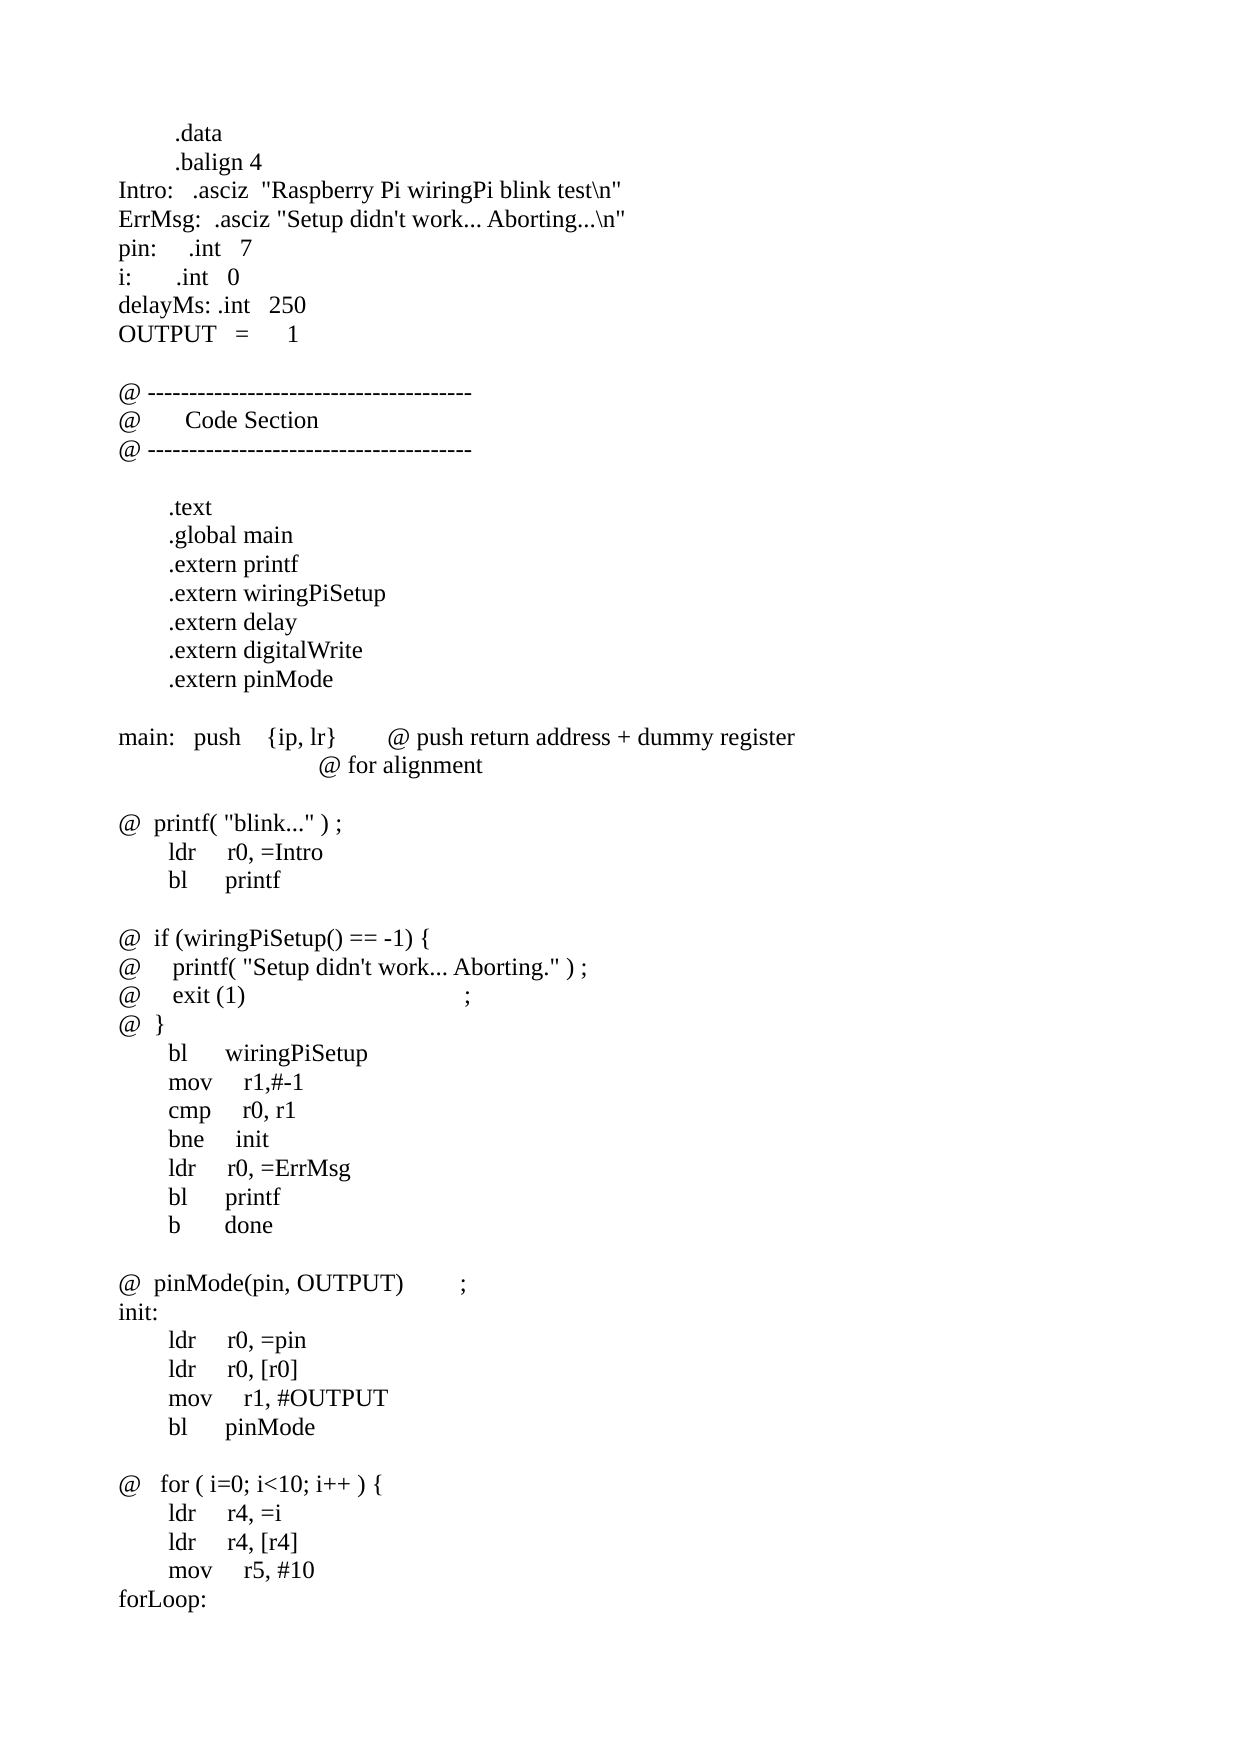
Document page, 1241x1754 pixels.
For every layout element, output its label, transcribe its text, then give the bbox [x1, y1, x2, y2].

text ldr r0, =Intro [118, 837, 1122, 866]
text i: .int 0 [118, 262, 1122, 291]
text b done [118, 1211, 1122, 1239]
text bl printf [118, 866, 1122, 894]
text @ if (wiringPiSetup() == -1) { [118, 923, 1122, 952]
text bl printf [118, 1182, 1122, 1211]
text @ } [118, 1009, 1122, 1038]
text @ printf( "blink..." ) ; [118, 808, 1122, 837]
text pin: .int 7 [118, 233, 1122, 262]
text cmp r0, r1 [118, 1096, 1122, 1124]
text @ for ( i=0; i<10; i++ ) { [118, 1469, 1122, 1498]
text .extern delay [118, 607, 1122, 636]
text ErrMsg: .asciz "Setup didn't work... Aborting...\n" [118, 204, 1122, 233]
text @ --------------------------------------- [118, 434, 1122, 463]
text forLoop: [118, 1584, 1122, 1613]
text mov r1, #OUTPUT [118, 1383, 1122, 1412]
text ldr r4, =i [118, 1498, 1122, 1527]
text .global main [118, 521, 1122, 549]
text @ --------------------------------------- [118, 377, 1122, 406]
text bne init [118, 1124, 1122, 1153]
text ldr r4, [r4] [118, 1527, 1122, 1556]
text Intro: .asciz "Raspberry Pi wiringPi blink test\n" [118, 176, 1122, 204]
text .data [118, 118, 1122, 147]
text @ printf( "Setup didn't work... Aborting." ) ; [118, 952, 1122, 981]
text @ for alignment [118, 751, 1122, 779]
text bl pinMode [118, 1412, 1122, 1441]
text main: push {ip, lr} @ push return address + dummy register [118, 722, 1122, 751]
text .balign 4 [118, 147, 1122, 176]
text mov r5, #10 [118, 1556, 1122, 1584]
text ldr r0, =pin [118, 1326, 1122, 1354]
text @ exit (1) ; [118, 981, 1122, 1009]
text delayMs: .int 250 [118, 291, 1122, 319]
text init: [118, 1297, 1122, 1326]
text .extern wiringPiSetup [118, 578, 1122, 607]
text .text [118, 492, 1122, 521]
text .extern pinMode [118, 664, 1122, 693]
text ldr r0, =ErrMsg [118, 1153, 1122, 1182]
text mov r1,#-1 [118, 1067, 1122, 1096]
text bl wiringPiSetup [118, 1038, 1122, 1067]
text OUTPUT = 1 [118, 319, 1122, 348]
text @ Code Section [118, 406, 1122, 434]
text ldr r0, [r0] [118, 1354, 1122, 1383]
text .extern digitalWrite [118, 636, 1122, 664]
text @ pinMode(pin, OUTPUT) ; [118, 1268, 1122, 1297]
text .extern printf [118, 549, 1122, 578]
